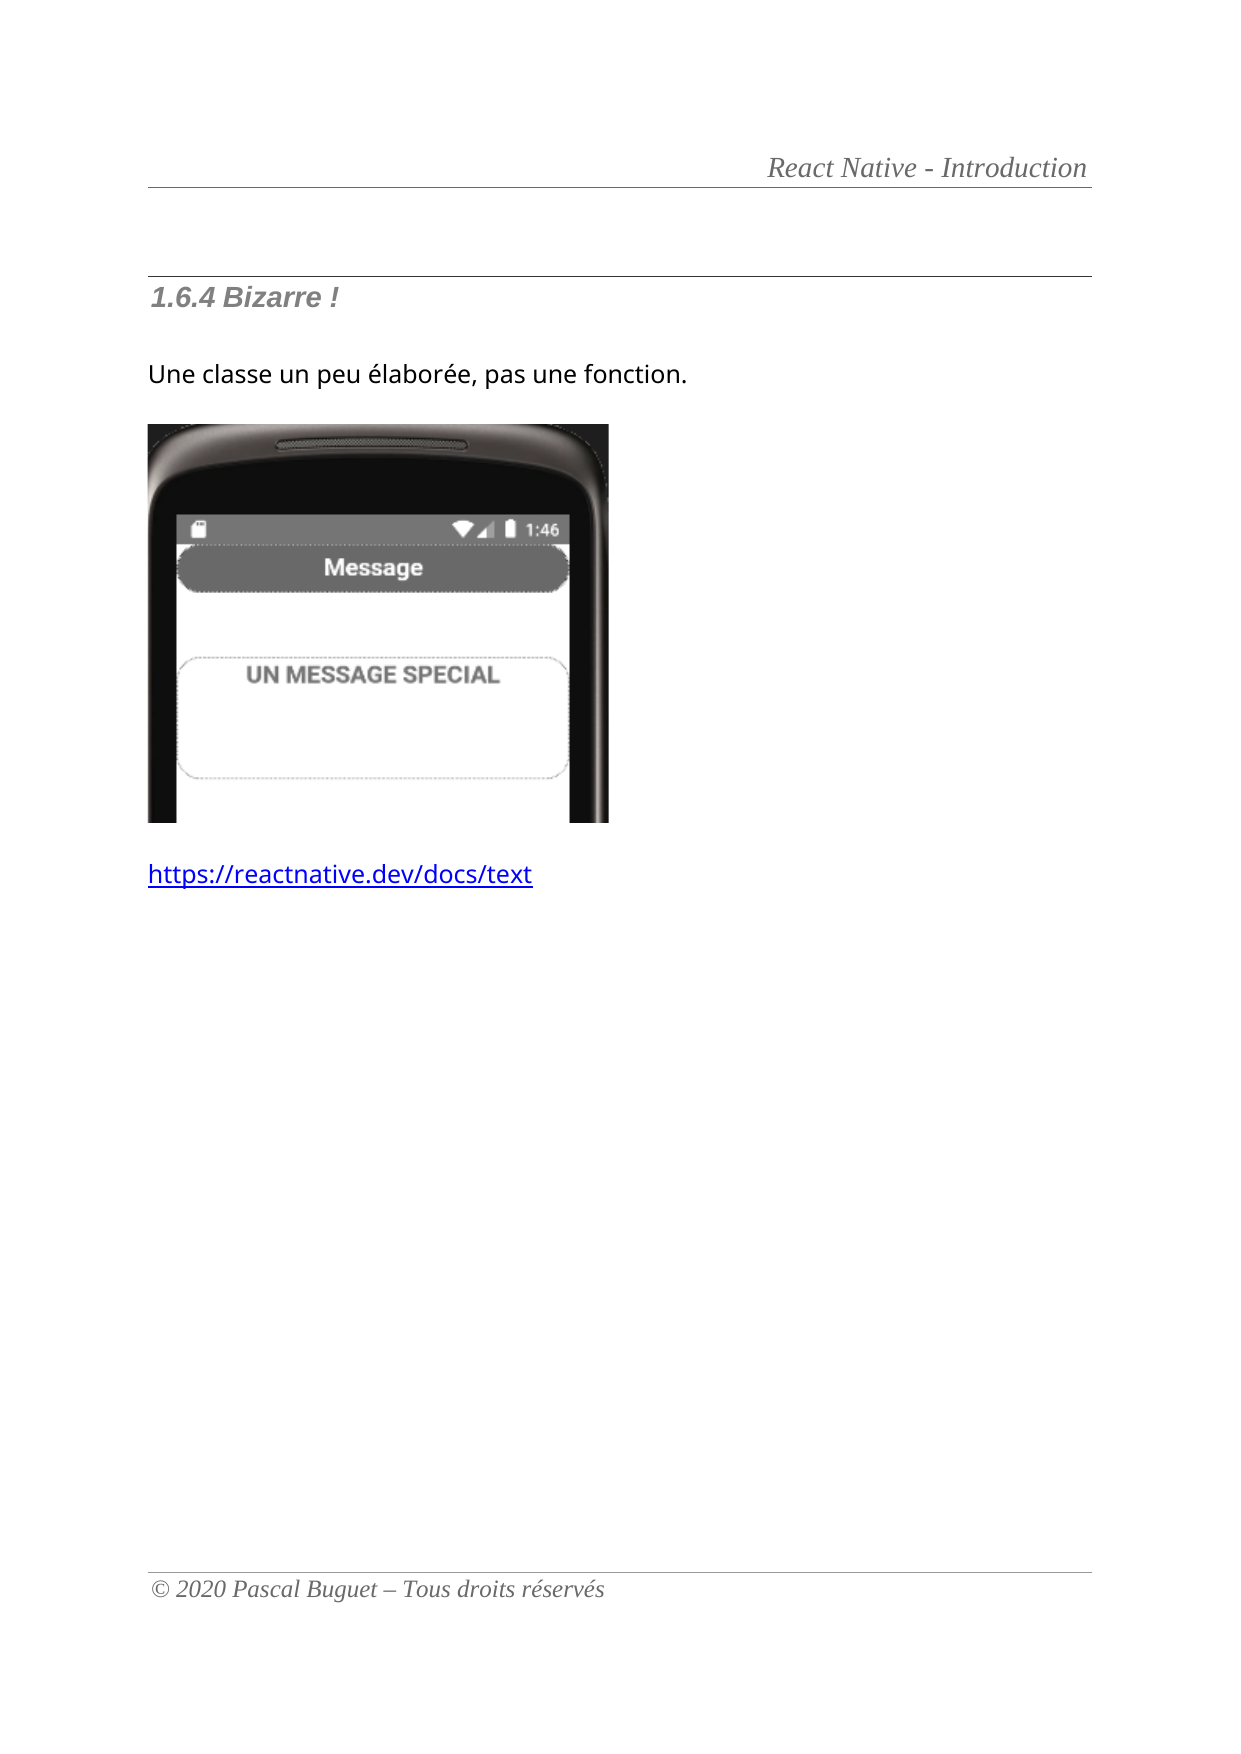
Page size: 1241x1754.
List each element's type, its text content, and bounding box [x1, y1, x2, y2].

subtitle Bizarre ! [148, 277, 1092, 316]
picture [147, 424, 609, 823]
text Une classe un peu élaborée, pas une fonction. [148, 356, 1092, 391]
text https://reactnative.dev/docs/text [148, 857, 1092, 891]
